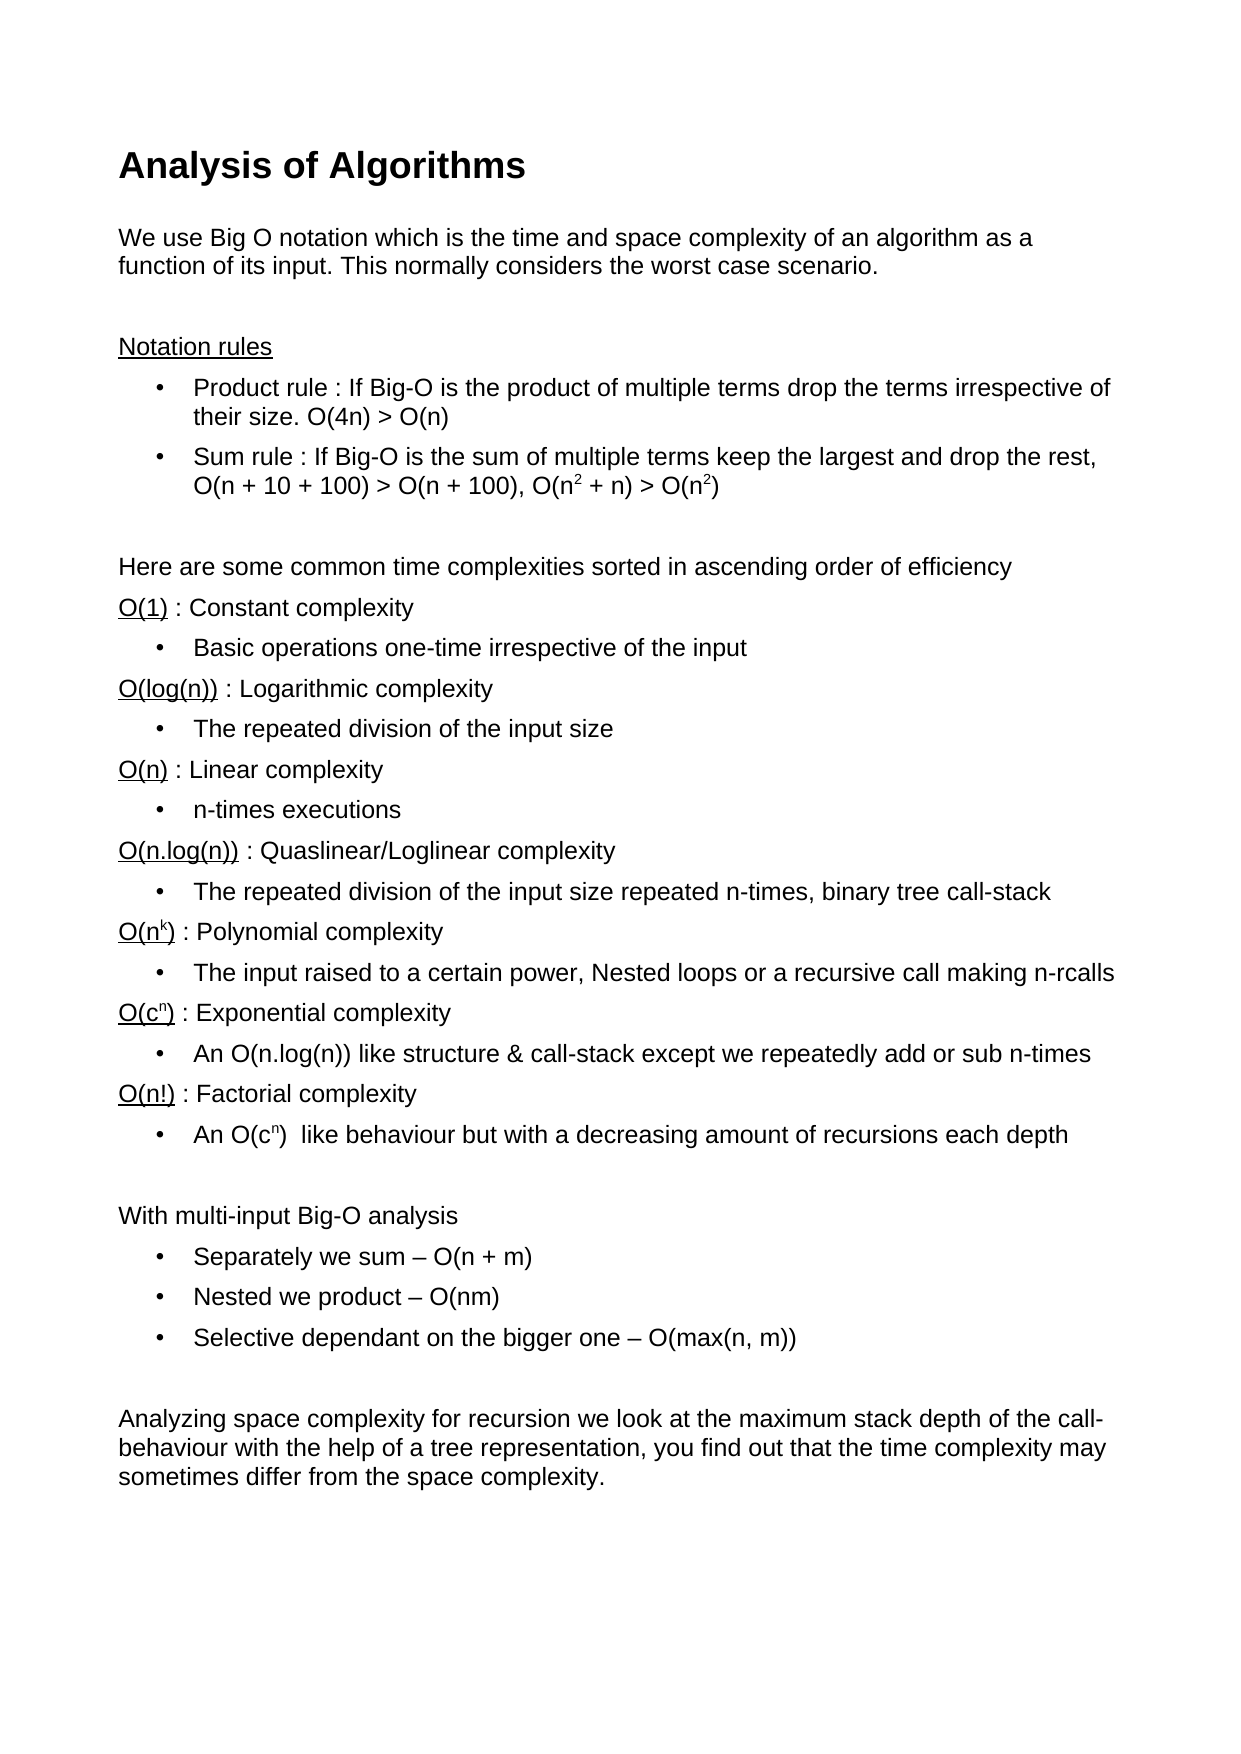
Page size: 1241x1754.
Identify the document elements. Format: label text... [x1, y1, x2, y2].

list Nested we product – O(nm) [156, 1282, 1122, 1311]
list Separately we sum – O(n + m) [156, 1242, 1122, 1271]
text O(cn) : Exponential complexity [118, 998, 1122, 1027]
text O(nk) : Polynomial complexity [118, 917, 1122, 946]
text O(n.log(n)) : Quaslinear/Loglinear complexity [118, 836, 1122, 865]
list An O(cn) like behaviour but with a decreasing amount of recursions each depth [156, 1120, 1122, 1149]
list Selective dependant on the bigger one – O(max(n, m)) [156, 1323, 1122, 1352]
list Sum rule : If Big-O is the sum of multiple terms keep the largest and drop the rest, O(n + 10 + 100) > O(n + 100), O(n2 + n) > O(n2) [156, 442, 1122, 500]
list Product rule : If Big-O is the product of multiple terms drop the terms irrespective of their size. O(4n) > O(n) [156, 373, 1122, 430]
list The input raised to a certain power, Nested loops or a recursive call making n-rcalls [156, 958, 1122, 987]
text O(n!) : Factorial complexity [118, 1079, 1122, 1108]
text Analyzing space complexity for recursion we look at the maximum stack depth of the call-behaviour with the help of a tree representation, you find out that the time complexity may sometimes differ from the space complexity. [118, 1404, 1122, 1490]
text Here are some common time complexities sorted in ascending order of efficiency [118, 552, 1122, 581]
list The repeated division of the input size repeated n-times, binary tree call-stack [156, 877, 1122, 905]
text With multi-input Big-O analysis [118, 1201, 1122, 1230]
list An O(n.log(n)) like structure & call-stack except we repeatedly add or sub n-times [156, 1039, 1122, 1068]
subtitle Analysis of Algorithms [118, 143, 1122, 186]
text O(log(n)) : Logarithmic complexity [118, 674, 1122, 702]
text O(1) : Constant complexity [118, 593, 1122, 621]
text O(n) : Linear complexity [118, 755, 1122, 784]
list n-times executions [156, 795, 1122, 824]
text We use Big O notation which is the time and space complexity of an algorithm as a function of its input. This normally considers the worst case scenario. [118, 222, 1122, 280]
text Notation rules [118, 332, 1122, 361]
list The repeated division of the input size [156, 714, 1122, 743]
list Basic operations one-time irrespective of the input [156, 633, 1122, 662]
